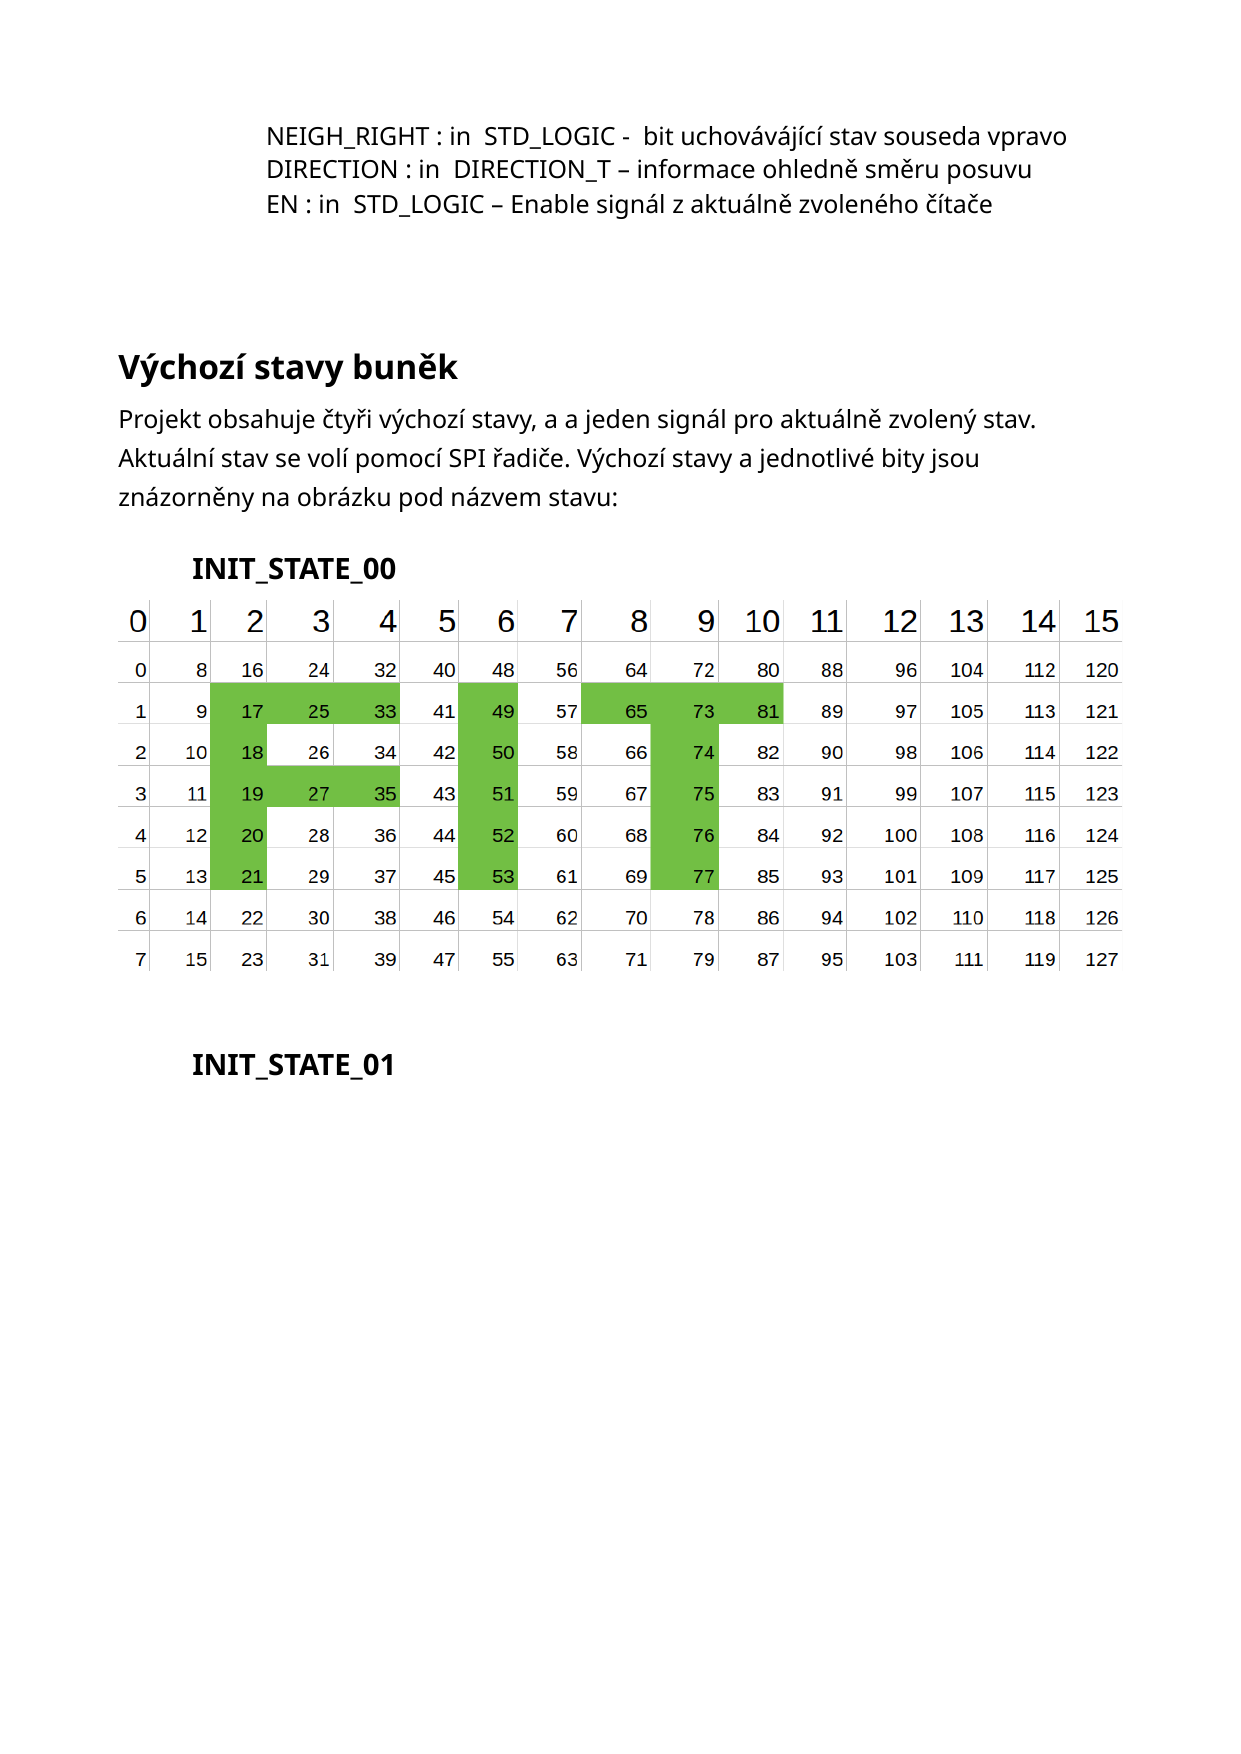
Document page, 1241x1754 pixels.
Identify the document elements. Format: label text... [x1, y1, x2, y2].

subtitle Výchozí stavy buněk [118, 343, 1122, 389]
text DIRECTION : in DIRECTION_T – informace ohledně směru posuvu [118, 152, 1122, 186]
text Projekt obsahuje čtyři výchozí stavy, a a jeden signál pro aktuálně zvolený stav. Aktuální stav se volí pomocí SPI řadiče. Výchozí stavy a jednotlivé bity jsou znázorněny na obrázku pod názvem stavu: [118, 402, 1122, 514]
picture [118, 600, 1123, 971]
text EN : in STD_LOGIC – Enable signál z aktuálně zvoleného čítače [118, 186, 1122, 220]
subtitle INIT_STATE_00 [118, 548, 1122, 588]
text NEIGH_RIGHT : in STD_LOGIC - bit uchovávájící stav souseda vpravo [118, 118, 1122, 152]
subtitle INIT_STATE_01 [118, 1044, 1122, 1084]
